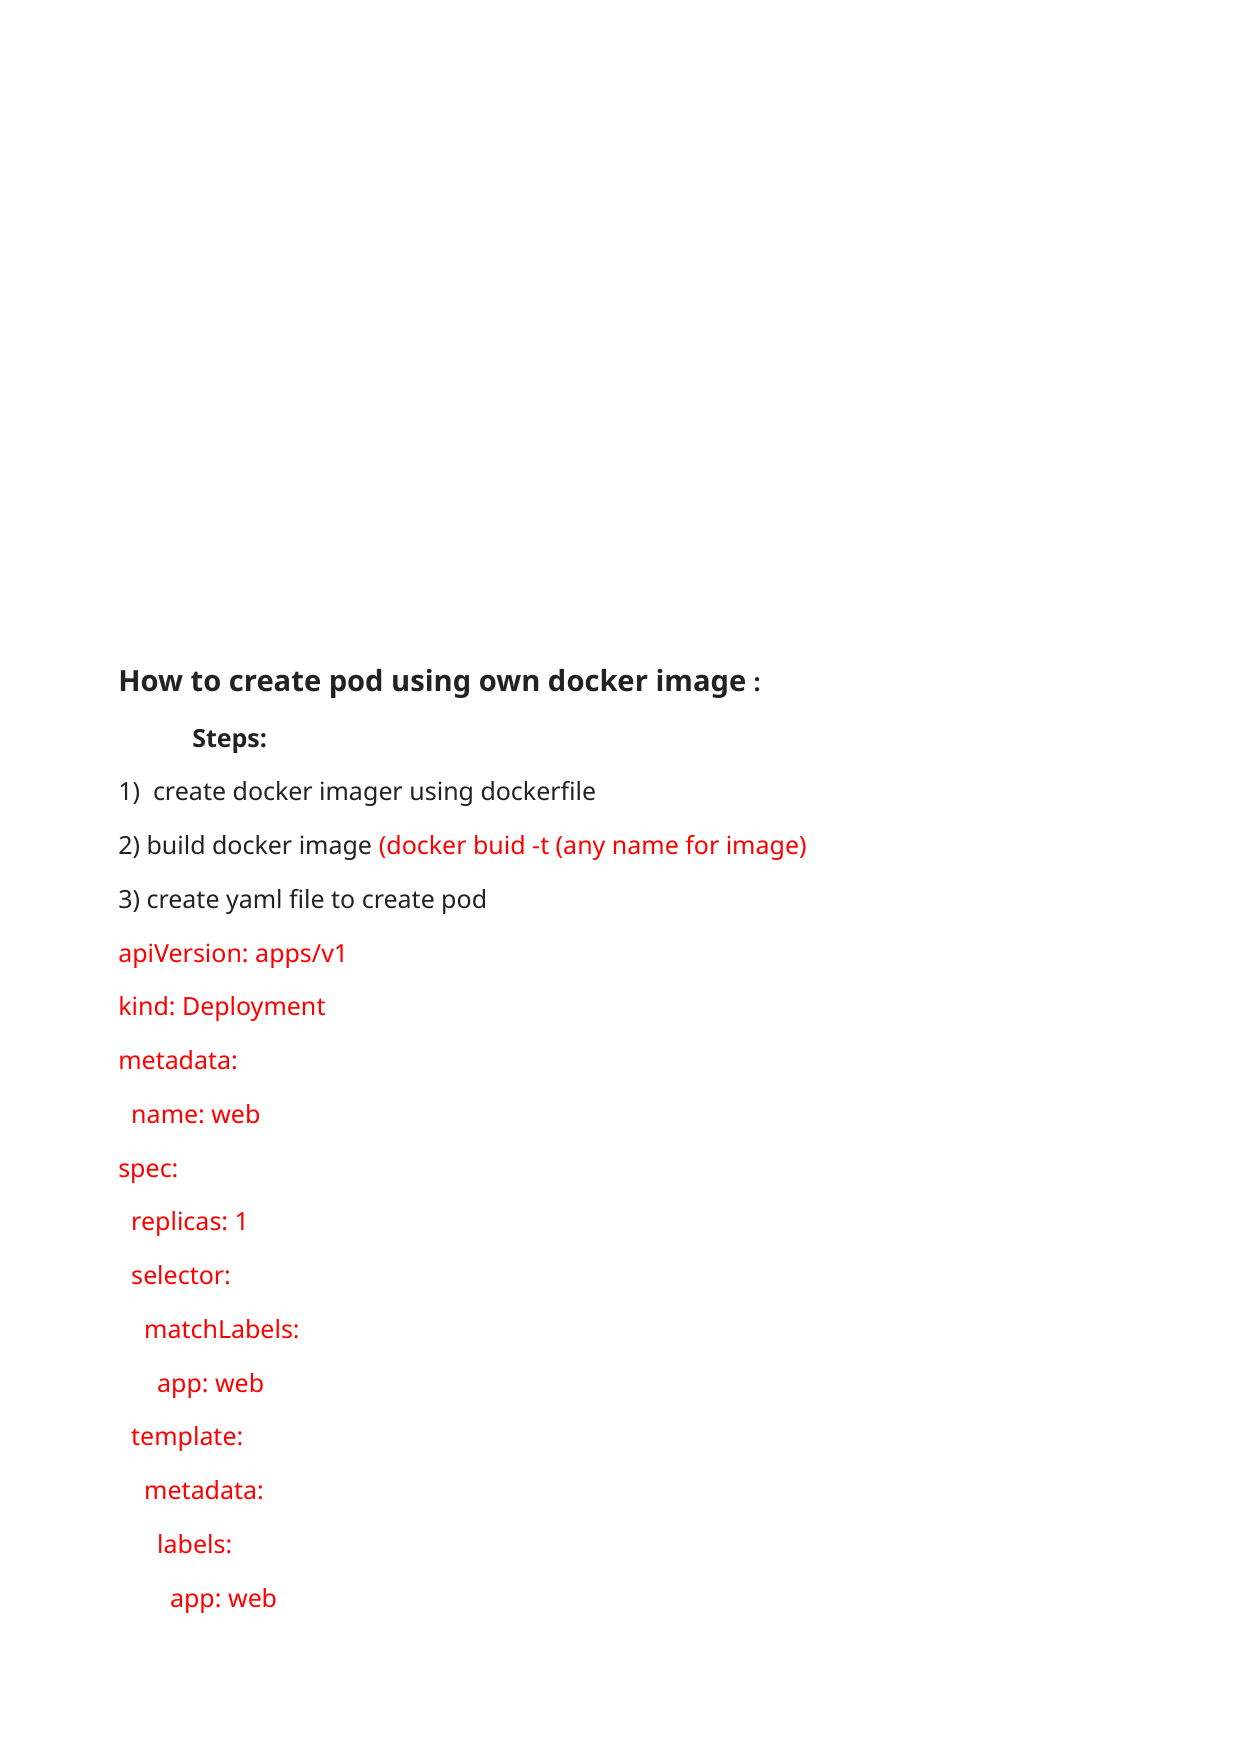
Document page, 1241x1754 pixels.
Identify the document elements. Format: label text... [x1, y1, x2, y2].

text spec: [118, 1150, 1122, 1184]
text 2) build docker image (docker buid -t (any name for image) [118, 828, 1122, 862]
text 1) create docker imager using dockerfile [118, 774, 1122, 808]
text replicas: 1 [118, 1204, 1122, 1238]
text labels: [118, 1526, 1122, 1561]
text app: web [118, 1580, 1122, 1614]
text Steps: [118, 720, 1122, 754]
text apiVersion: apps/v1 [118, 935, 1122, 969]
text metadata: [118, 1043, 1122, 1077]
text kind: Deployment [118, 989, 1122, 1023]
text selector: [118, 1258, 1122, 1292]
text metadata: [118, 1473, 1122, 1507]
text app: web [118, 1365, 1122, 1399]
text template: [118, 1419, 1122, 1453]
text 3) create yaml file to create pod [118, 881, 1122, 916]
text matchLabels: [118, 1311, 1122, 1346]
text How to create pod using own docker image : [118, 660, 1122, 700]
text name: web [118, 1096, 1122, 1131]
